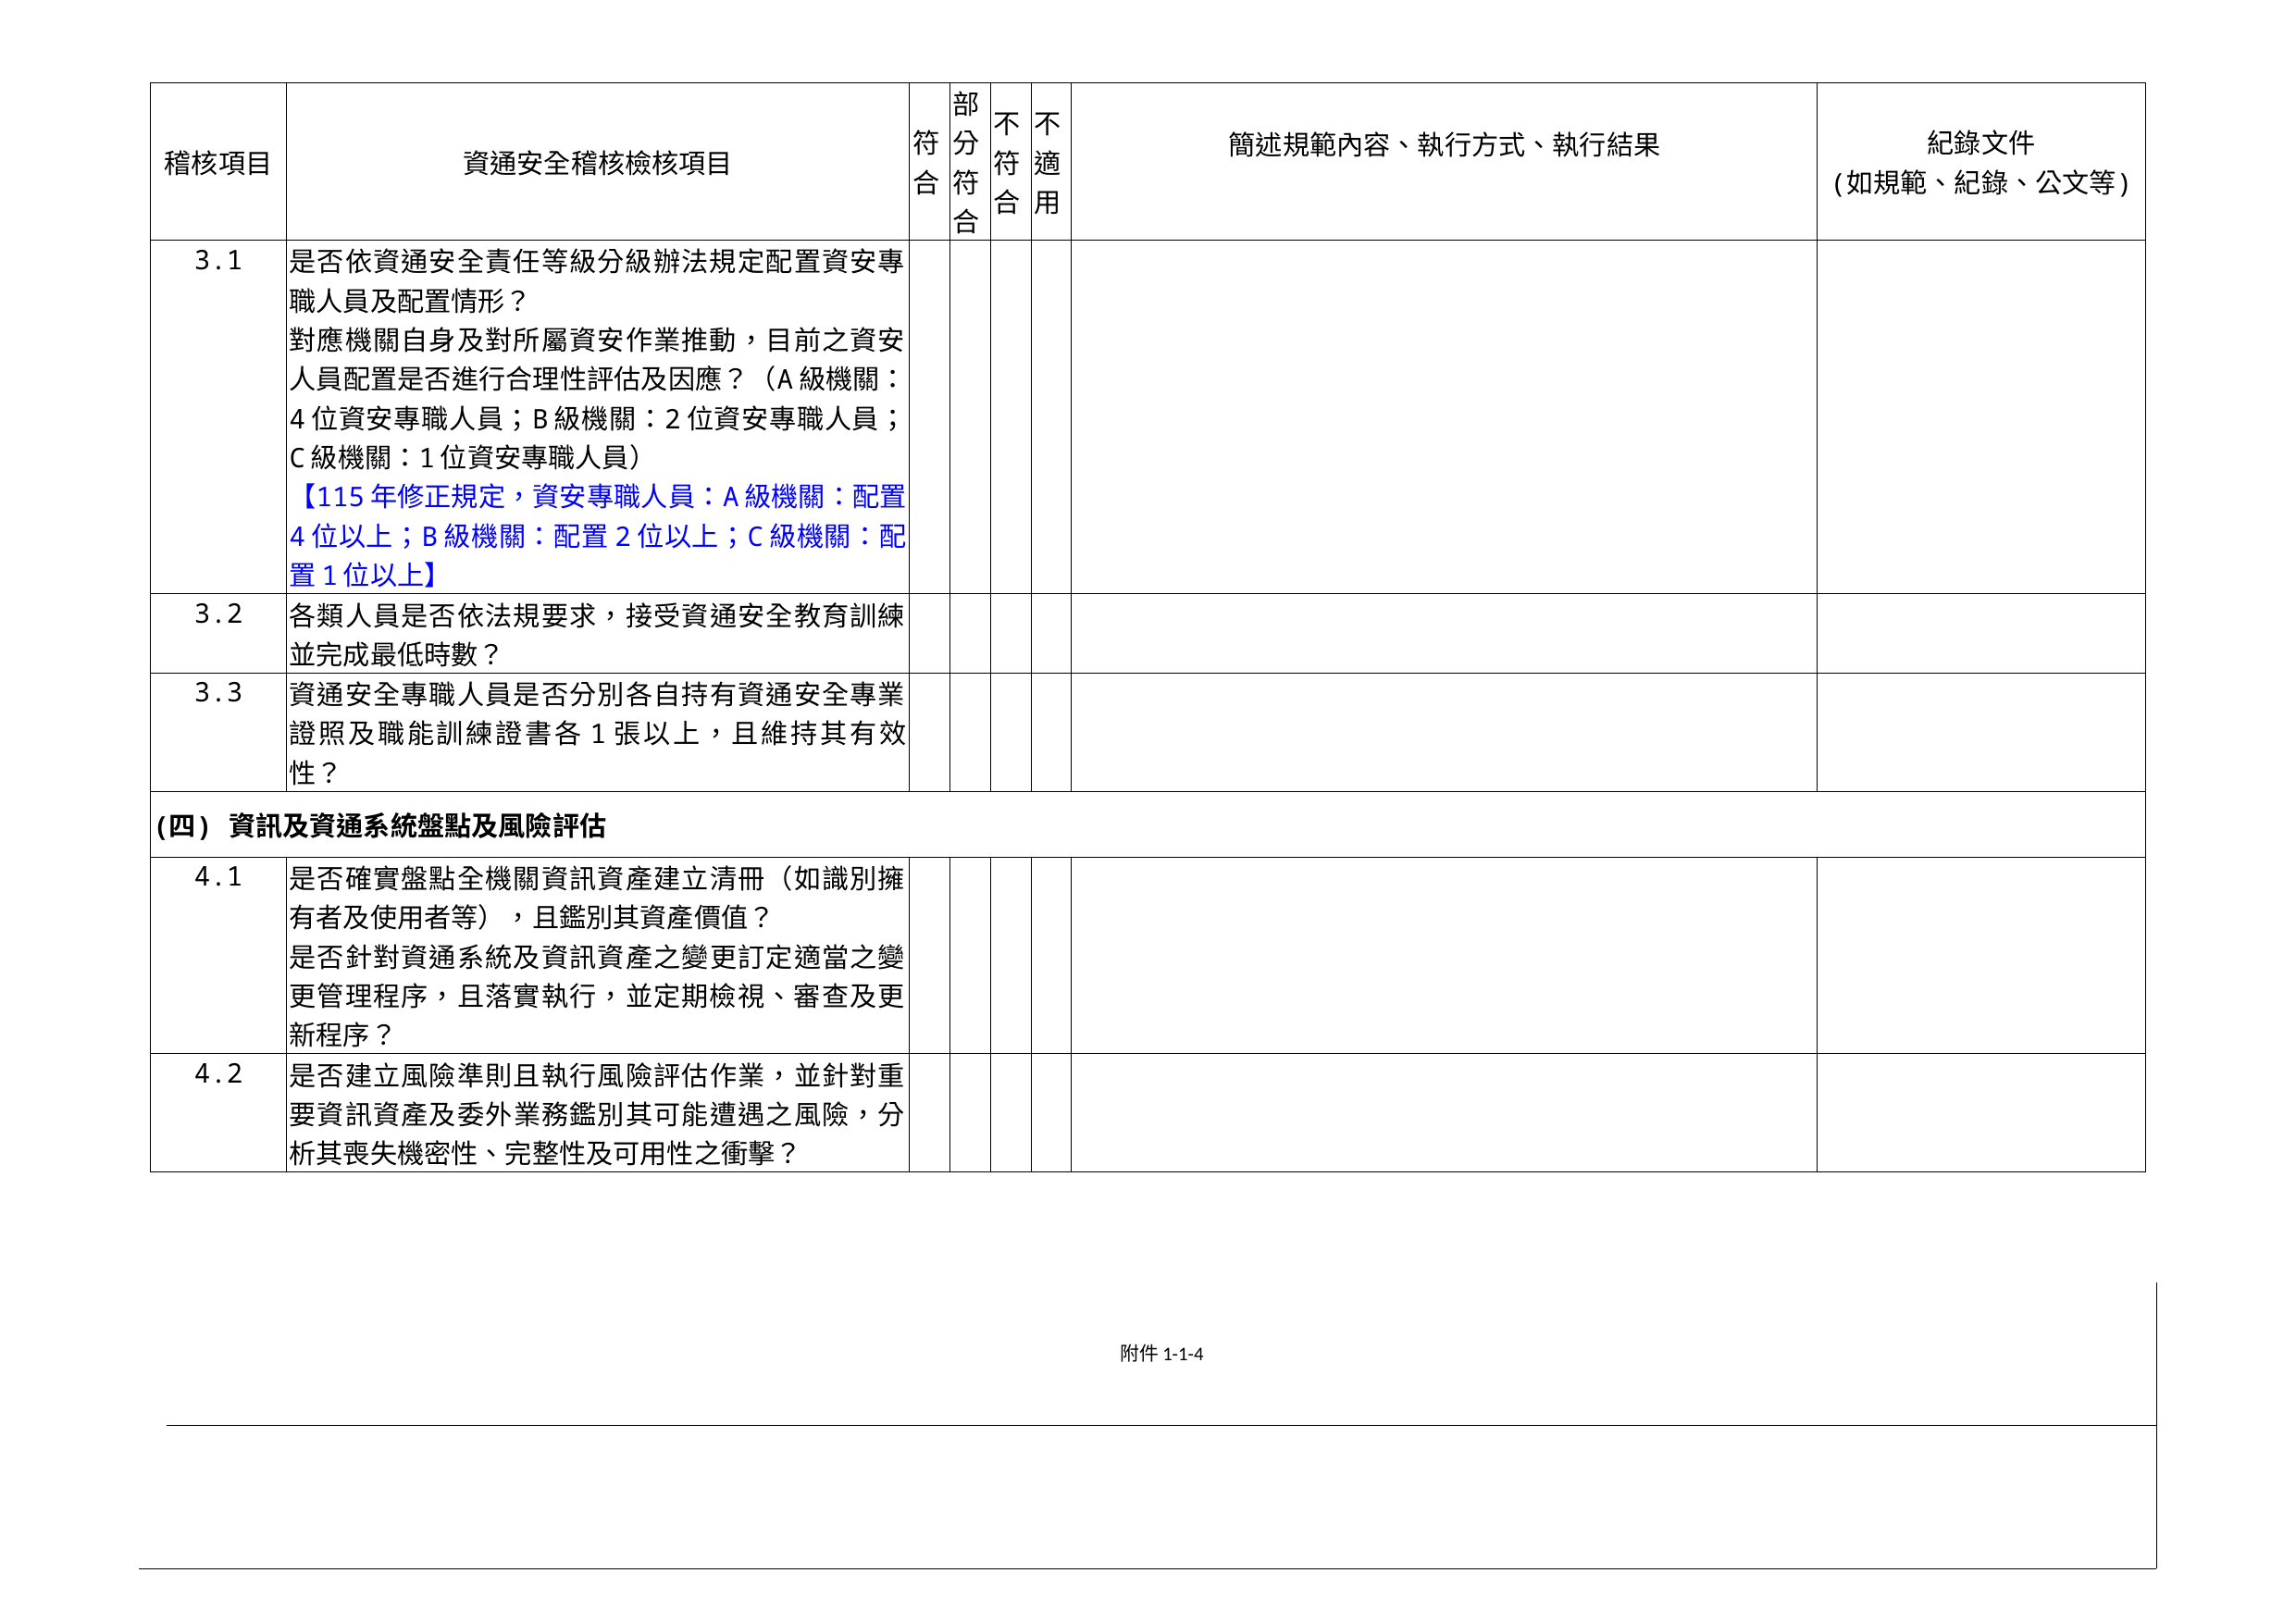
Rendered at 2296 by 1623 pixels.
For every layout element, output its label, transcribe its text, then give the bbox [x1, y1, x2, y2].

table_cell 資通安全專職人員是否分別各自持有資通安全專業證照及職能訓練證書各1張以上，且維持其有效性？ [287, 674, 909, 791]
table_cell [910, 1054, 949, 1171]
table_cell [1818, 594, 2145, 673]
table_cell [1818, 241, 2145, 593]
table_cell 是否建立風險準則且執行風險評估作業，並針對重要資訊資產及委外業務鑑別其可能遭遇之風險，分析其喪失機密性、完整性及可用性之衝擊？ [287, 1054, 909, 1171]
table_header 不符合 [991, 83, 1031, 240]
table_cell [1032, 1054, 1071, 1171]
table_cell [1072, 1054, 1817, 1171]
table_cell 3.3 [151, 674, 286, 791]
table_cell [1818, 1054, 2145, 1171]
table_header 紀錄文件 (如規範、紀錄、公文等) [1818, 83, 2145, 240]
table_cell [991, 1054, 1031, 1171]
table_cell [950, 674, 990, 791]
table_cell [991, 674, 1031, 791]
table_cell 4.1 [151, 858, 286, 1053]
table_cell [991, 594, 1031, 673]
table_cell [1032, 858, 1071, 1053]
table_cell (四) 資訊及資通系統盤點及風險評估 [151, 792, 2145, 857]
table_header 不適用 [1032, 83, 1071, 240]
table_header 稽核項目 [151, 83, 286, 240]
table_cell [910, 674, 949, 791]
table_cell [910, 858, 949, 1053]
table_header 部分符合 [950, 83, 990, 240]
table_cell [910, 241, 949, 593]
table_cell 3.2 [151, 594, 286, 673]
table_cell [1818, 674, 2145, 791]
table_cell [950, 858, 990, 1053]
table_cell [991, 858, 1031, 1053]
table_cell [950, 241, 990, 593]
table_cell 各類人員是否依法規要求，接受資通安全教育訓練並完成最低時數？ [287, 594, 909, 673]
table_header 資通安全稽核檢核項目 [287, 83, 909, 240]
table_cell [1072, 594, 1817, 673]
table_cell [1072, 241, 1817, 593]
table_cell [950, 594, 990, 673]
table_header 簡述規範內容、執行方式、執行結果 [1072, 83, 1817, 240]
table_cell [991, 241, 1031, 593]
table_cell [1072, 858, 1817, 1053]
table_header 符合 [910, 83, 949, 240]
table_cell [1032, 594, 1071, 673]
table_cell 是否依資通安全責任等級分級辦法規定配置資安專職人員及配置情形？ 對應機關自身及對所屬資安作業推動，目前之資安人員配置是否進行合理性評估及因應？（A級機關：4位資安專職人員；B級機關：2位資安專職人員；C級機關：1位資安專職人員） 【115年修正規定，資安專職人員：A級機關：配置4位以上；B級機關：配置2位以上；C級機關：配置1位以上】 [287, 241, 909, 593]
table_cell 3.1 [151, 241, 286, 593]
table_cell [1072, 674, 1817, 791]
table_cell [1818, 858, 2145, 1053]
table_cell 是否確實盤點全機關資訊資產建立清冊（如識別擁有者及使用者等），且鑑別其資產價值？ 是否針對資通系統及資訊資產之變更訂定適當之變更管理程序，且落實執行，並定期檢視、審查及更新程序？ [287, 858, 909, 1053]
table_cell [1032, 674, 1071, 791]
table_cell [1032, 241, 1071, 593]
table_cell [910, 594, 949, 673]
table_cell [950, 1054, 990, 1171]
table_cell 4.2 [151, 1054, 286, 1171]
